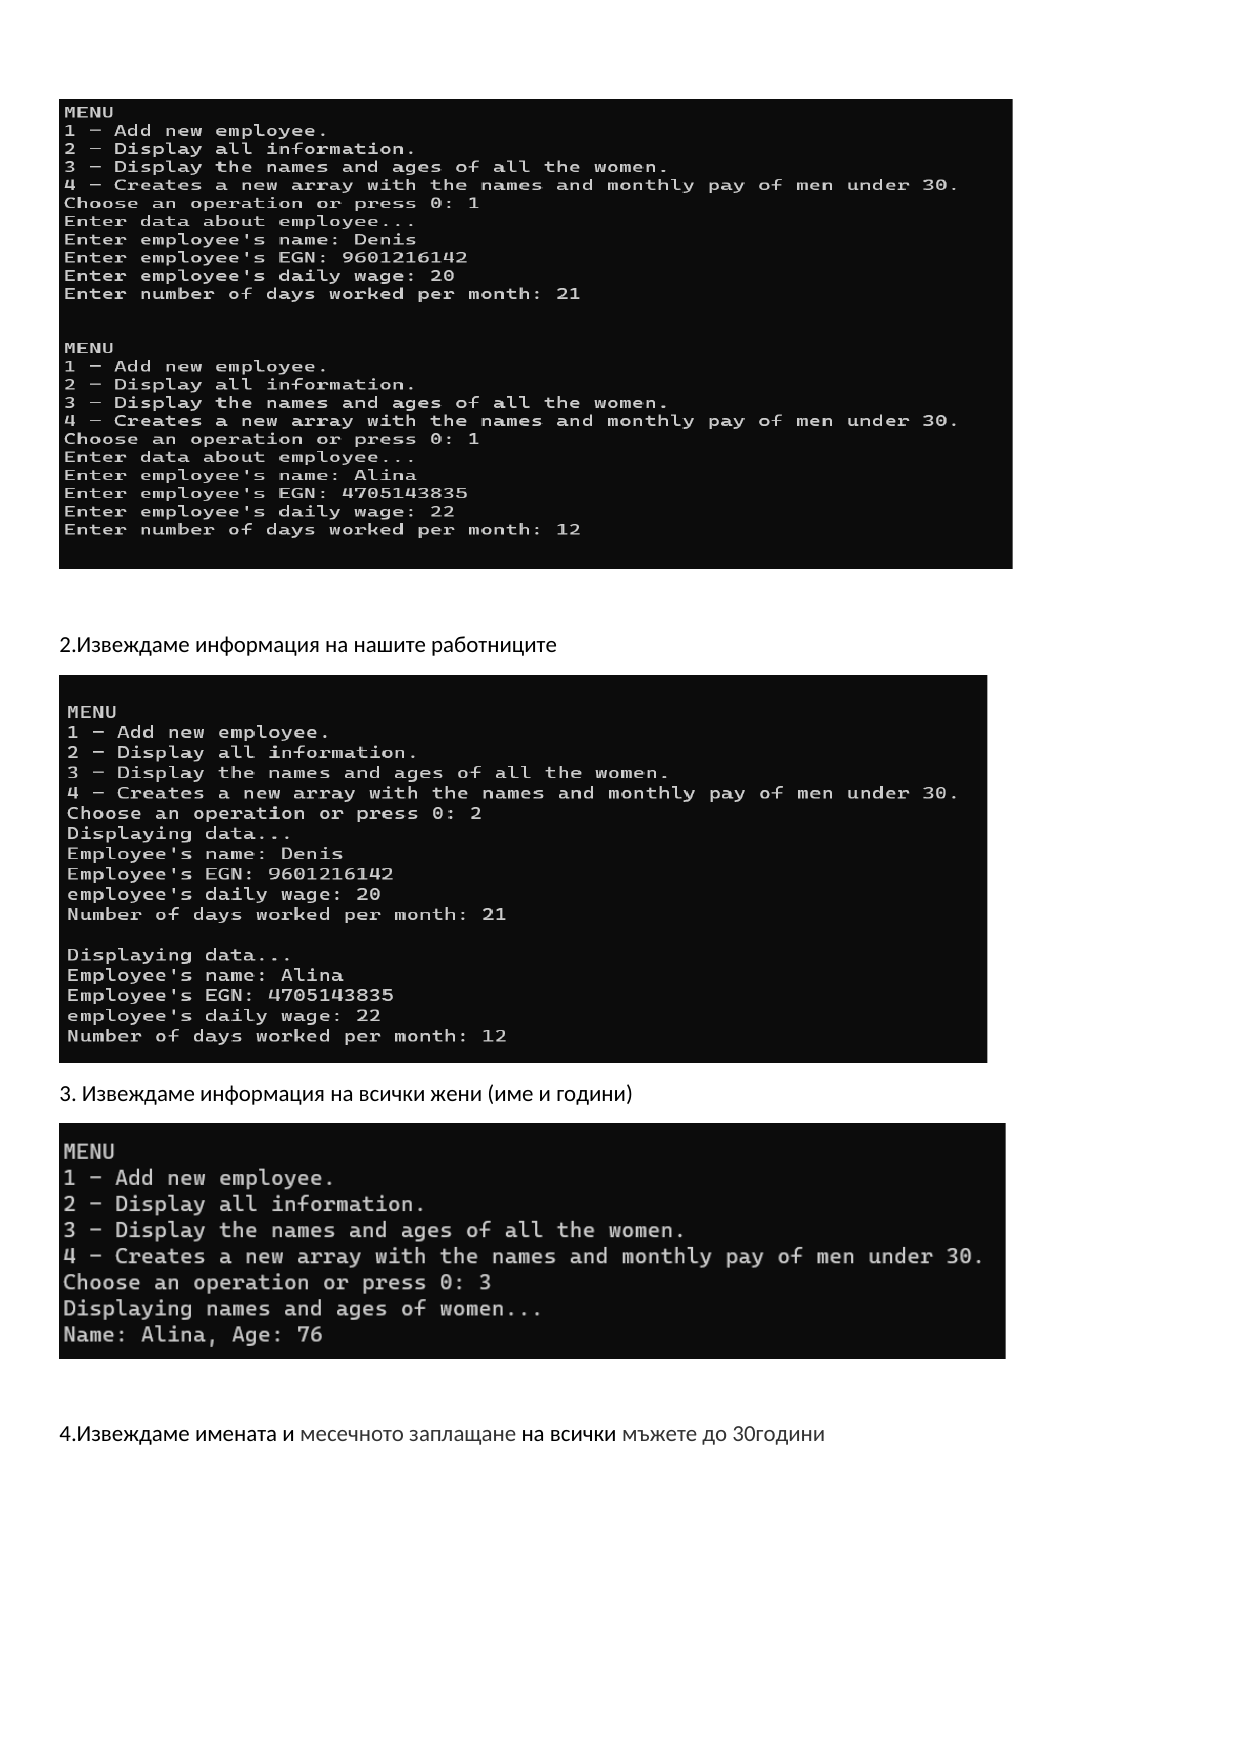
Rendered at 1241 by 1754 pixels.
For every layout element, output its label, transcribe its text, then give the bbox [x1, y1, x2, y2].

text 2.Извеждаме информация на нашите работниците [59, 630, 1176, 658]
text 3. Извеждаме информация на всички жени (име и години) [59, 1079, 1176, 1107]
text 4.Извеждаме имената и месечното заплащане на всички мъжете до 30години [59, 1419, 1176, 1448]
